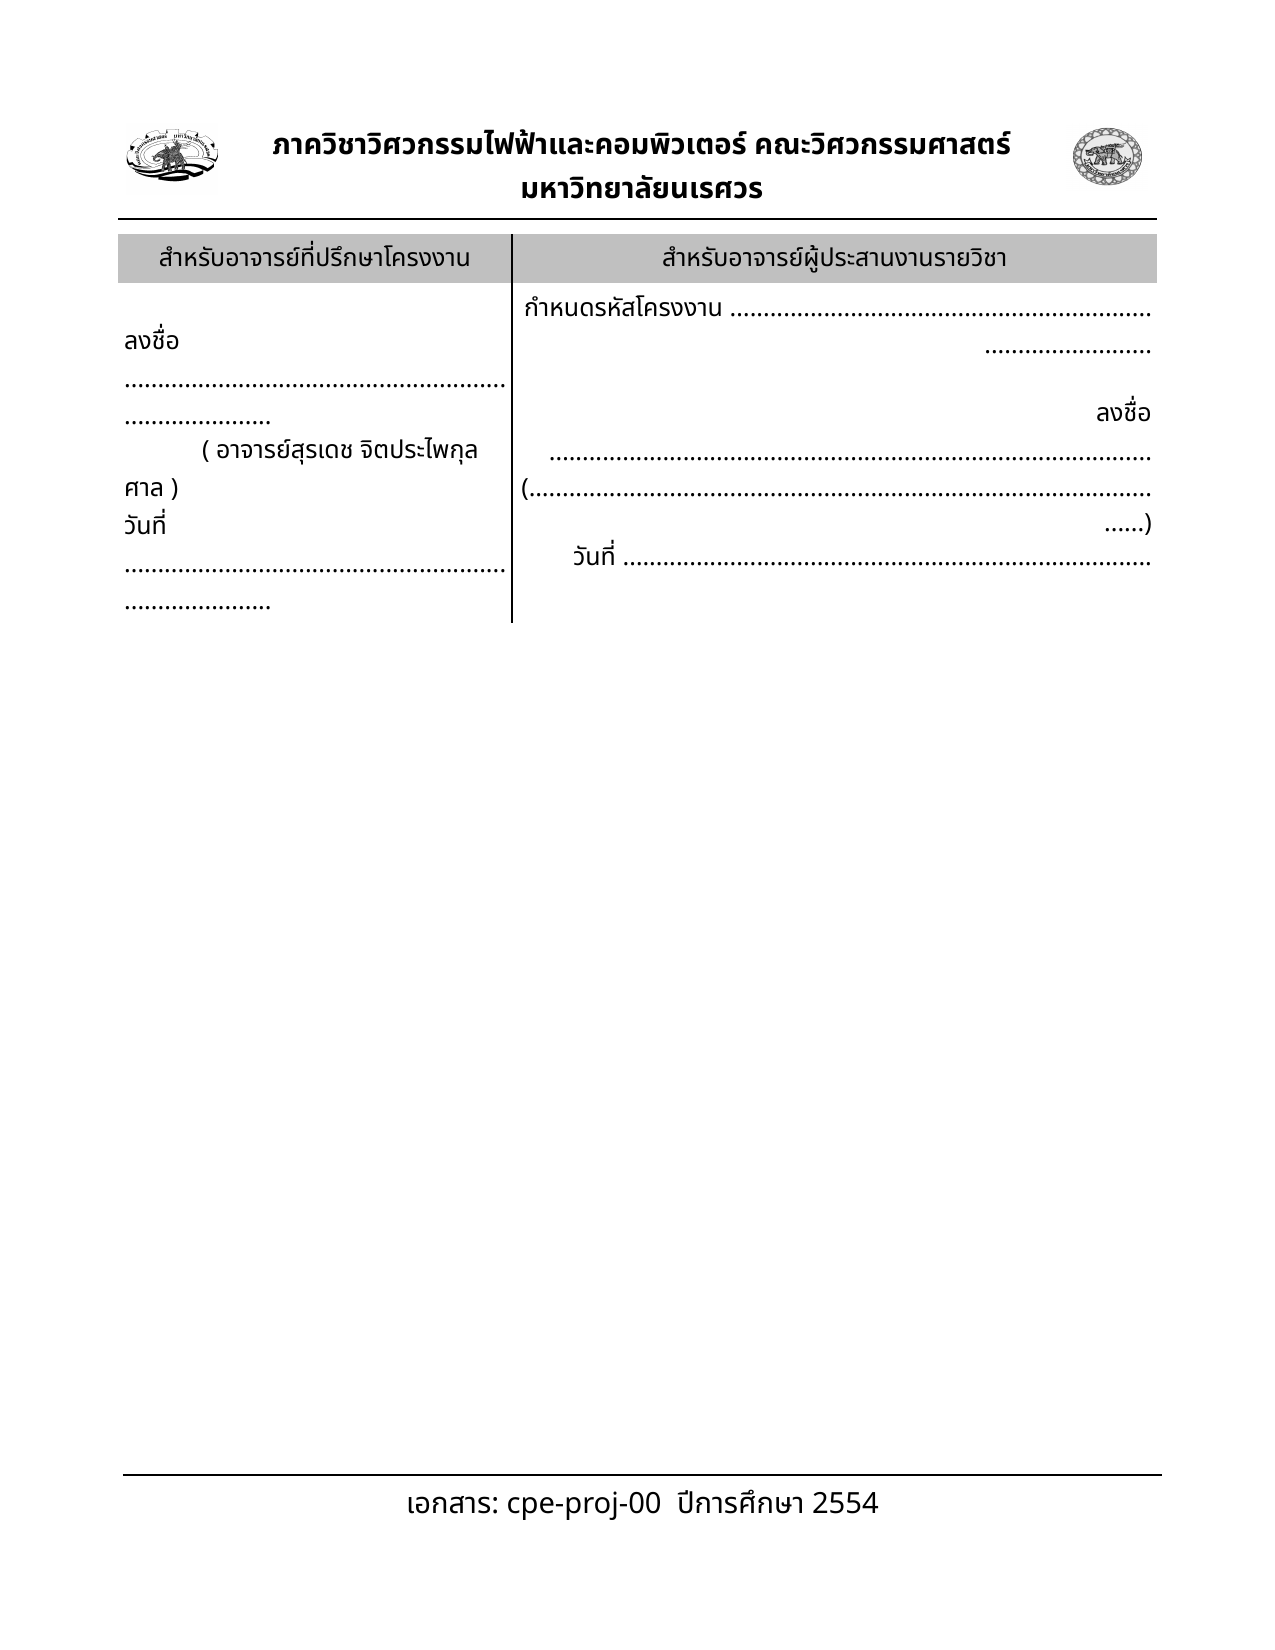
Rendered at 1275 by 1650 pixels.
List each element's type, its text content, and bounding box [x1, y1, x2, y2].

table_cell กำหนดรหัสโครงงาน …..................................................................................... ลงชื่อ …....................................................................................... (…................................................................................................) วันที่ …............................................................................ [513, 284, 1157, 623]
table_header สำหรับอาจารย์ผู้ประสานงานรายวิชา [513, 234, 1157, 283]
table_cell ลงชื่อ …............................................................................ ( อาจารย์สุรเดช จิตประไพกุลศาล ) วันที่ …............................................................................ [118, 284, 511, 623]
table_header สำหรับอาจารย์ที่ปรึกษาโครงงาน [118, 234, 511, 283]
